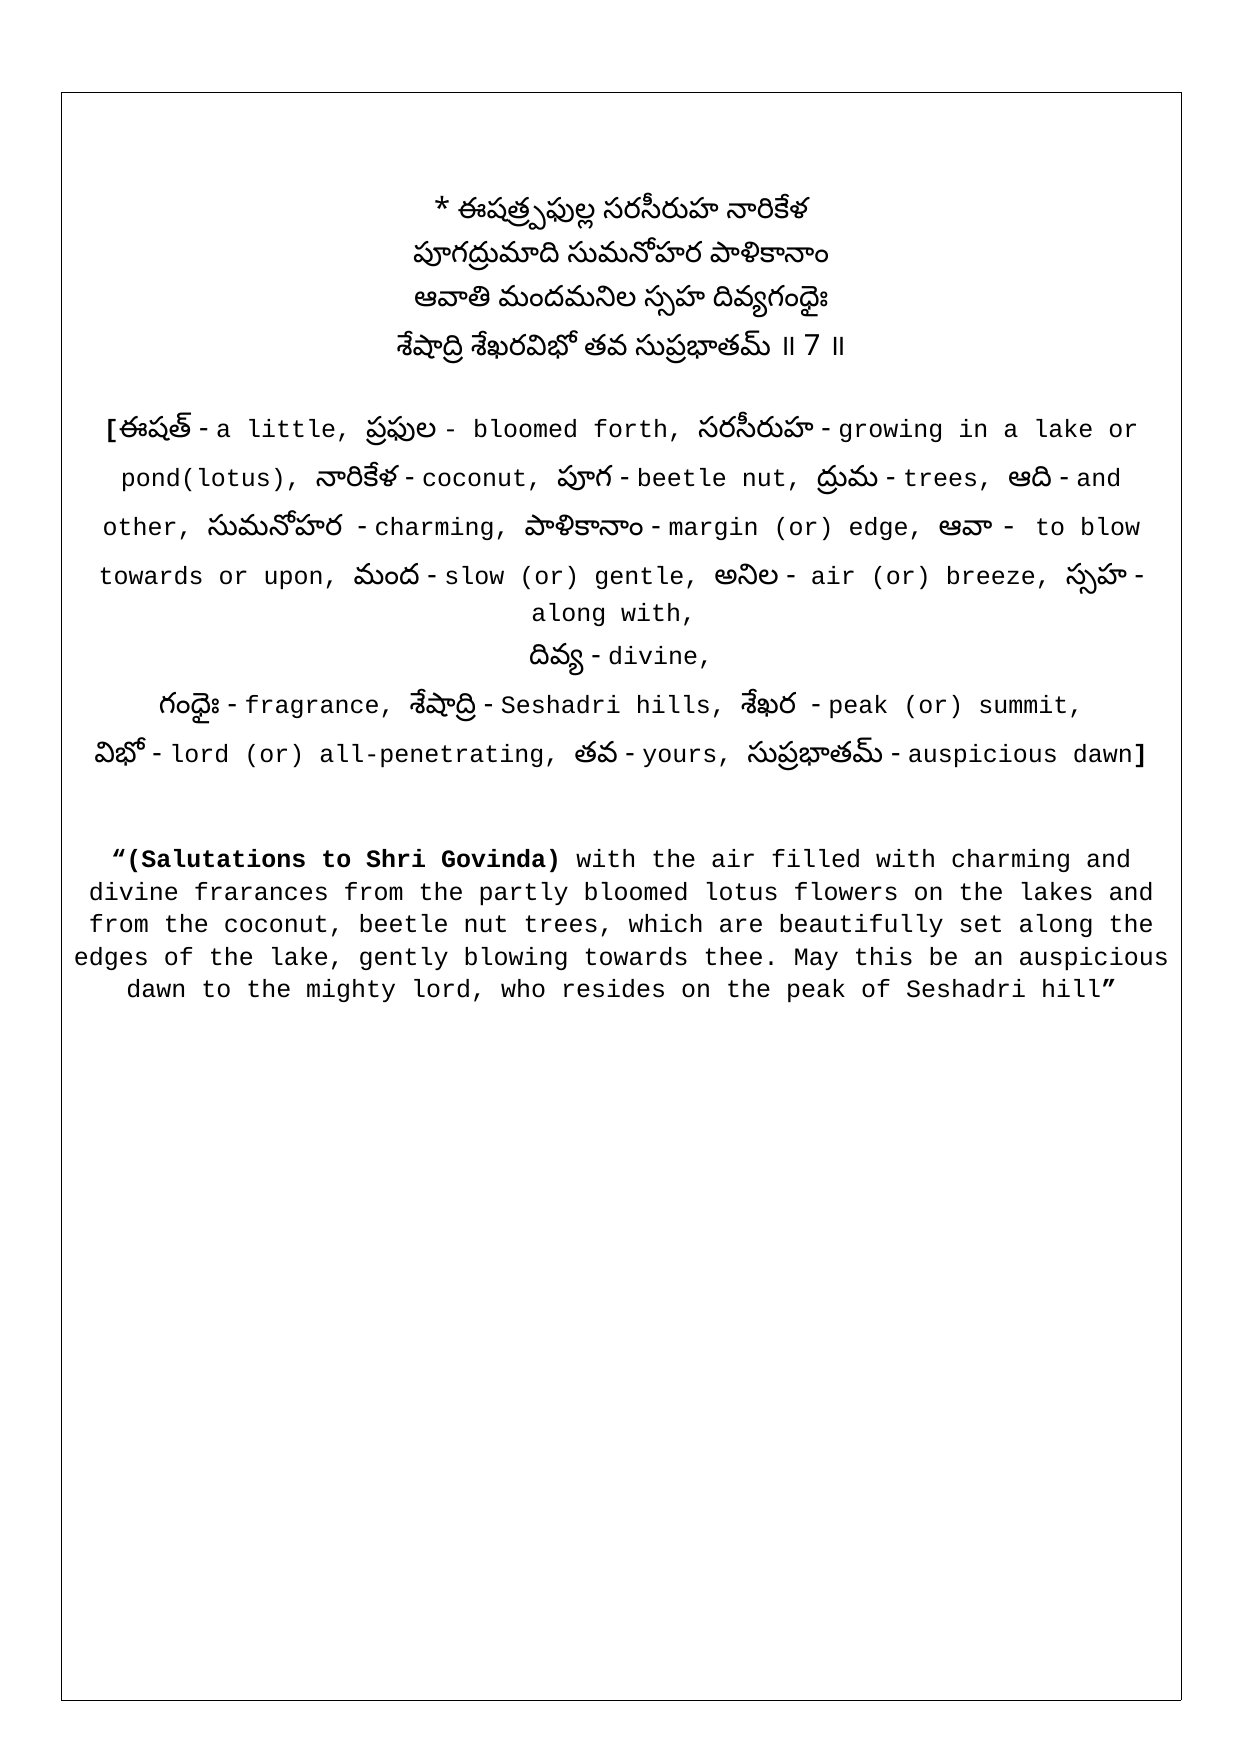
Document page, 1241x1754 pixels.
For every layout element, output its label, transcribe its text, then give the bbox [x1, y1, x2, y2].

text పూగద్రుమాది సుమనోహర పాళికానాం [70, 237, 1172, 275]
text [ఈషత్ - a little, ప్రఫుల - bloomed forth, సరసీరుహ - growing in a lake or pond(lotus), నారికేళ - coconut, పూగ - beetle nut, ద్రుమ - trees, ఆది - and other, సుమనోహర - charming, పాళికానాం - margin (or) edge, ఆవా - to blow towards or upon, మంద - slow (or) gentle, అనిల - air (or) breeze, స్సహ - along with, [70, 406, 1172, 629]
text విభో - lord (or) all-penetrating, తవ - yours, సుప్రభాతమ్‌ - auspicious dawn] [70, 732, 1172, 775]
text దివ్య - divine, [70, 633, 1172, 676]
text “(Salutations to Shri Govinda) with the air filled with charming and divine frarances from the partly bloomed lotus flowers on the lakes and from the coconut, beetle nut trees, which are beautifully set along the edges of the lake, gently blowing towards thee. May this be an auspicious dawn to the mighty lord, who resides on the peak of Seshadri hill” [70, 847, 1172, 1005]
text గంధైః - fragrance, శేషాద్రి - Seshadri hills, శేఖర - peak (or) summit, [70, 682, 1172, 725]
text శేషాద్రి శేఖరవిభో తవ సుప్రభాతమ్‌ ॥ 7 ॥ [70, 324, 1172, 367]
text * ఈషత్ర్పఫుల్ల సరసీరుహ నారికేళ [70, 187, 1172, 230]
text ఆవాతి మందమనిల స్సహ దివ్యగంధైః [70, 280, 1172, 318]
